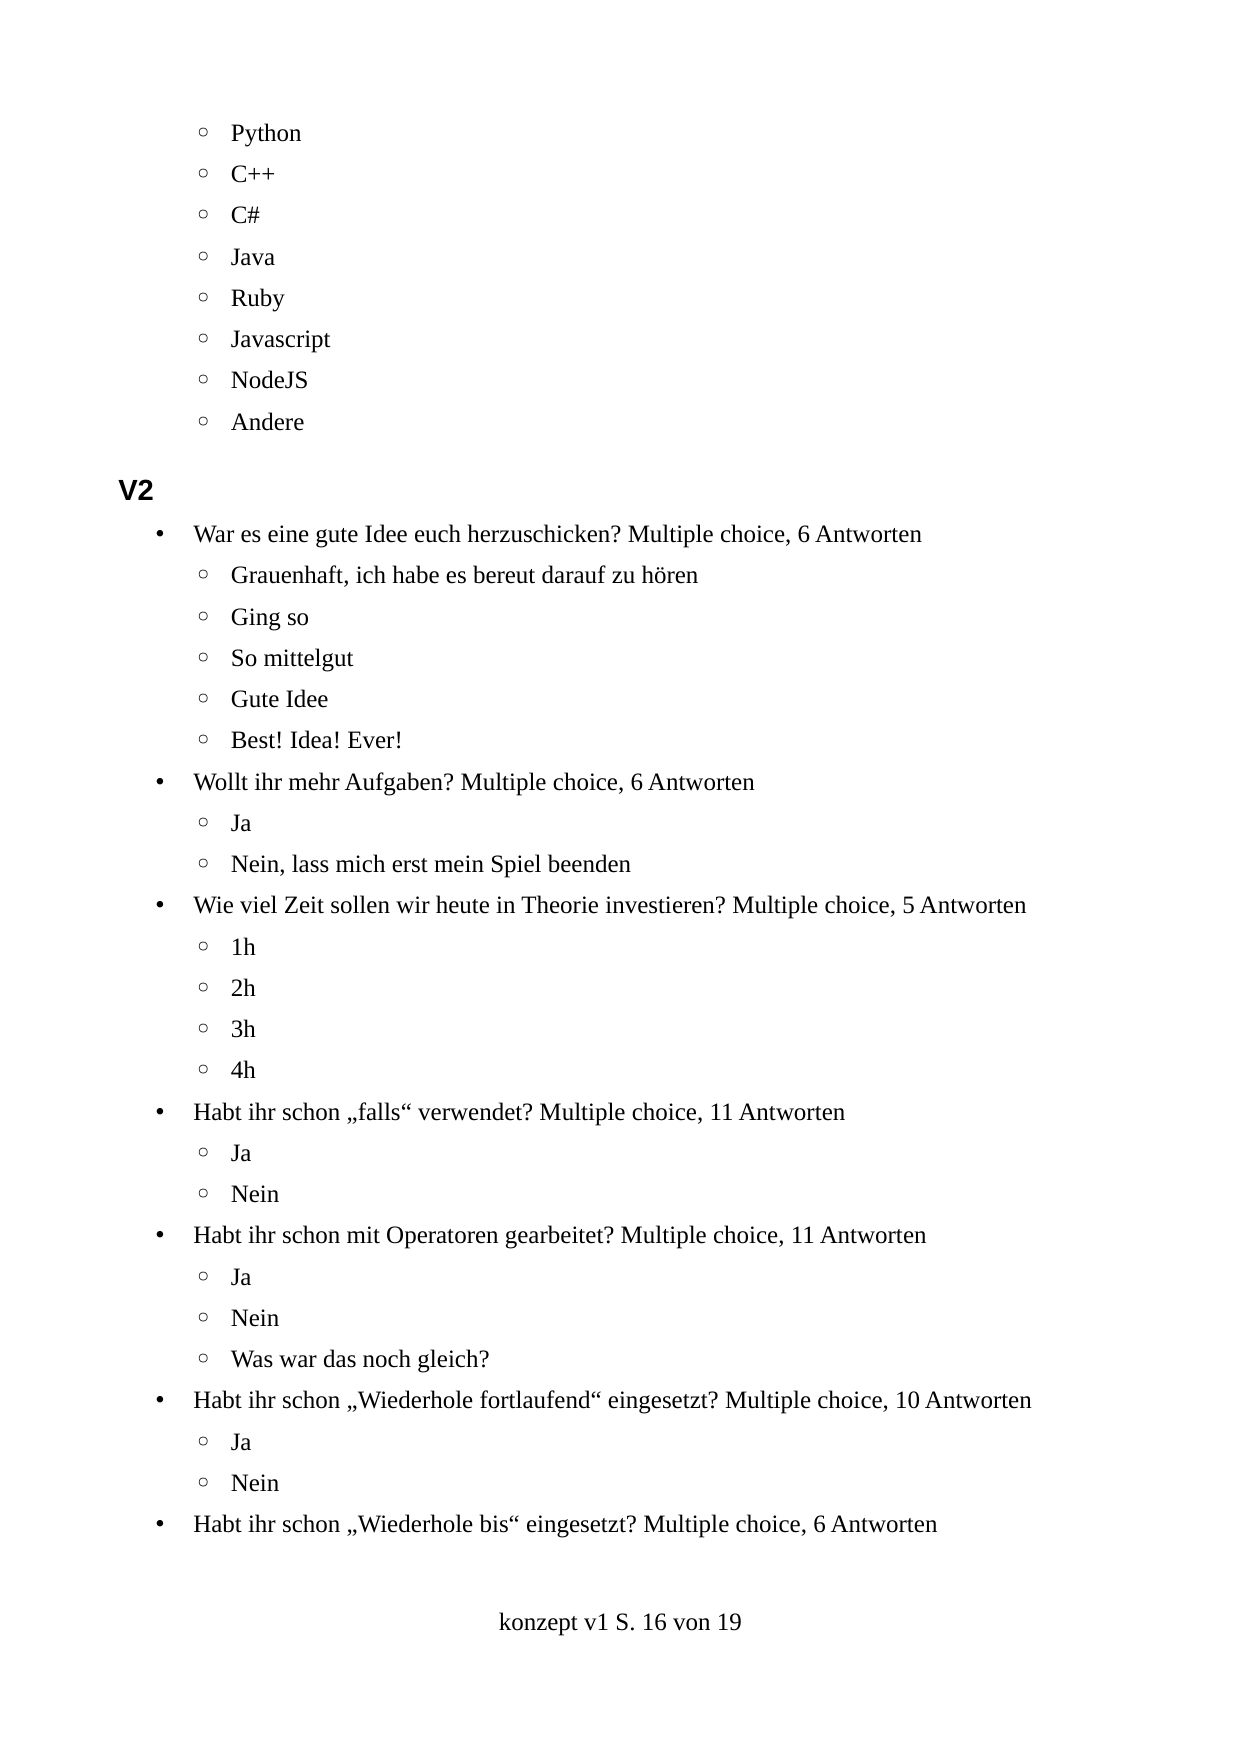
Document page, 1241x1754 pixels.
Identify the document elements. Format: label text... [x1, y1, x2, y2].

list Habt ihr schon „Wiederhole bis“ eingesetzt? Multiple choice, 6 Antworten [156, 1509, 1122, 1538]
list 4h [193, 1055, 1122, 1084]
list Ja [193, 1138, 1122, 1167]
list Nein, lass mich erst mein Spiel beenden [193, 849, 1122, 878]
list Ja [193, 1427, 1122, 1455]
list C++ [193, 159, 1122, 188]
list War es eine gute Idee euch herzuschicken? Multiple choice, 6 Antworten [156, 519, 1122, 548]
list Andere [193, 407, 1122, 436]
list C# [193, 201, 1122, 229]
list Ja [193, 808, 1122, 837]
list Habt ihr schon „Wiederhole fortlaufend“ eingesetzt? Multiple choice, 10 Antworten [156, 1385, 1122, 1414]
list Was war das noch gleich? [193, 1344, 1122, 1373]
list 2h [193, 973, 1122, 1002]
list Java [193, 242, 1122, 271]
list Wollt ihr mehr Aufgaben? Multiple choice, 6 Antworten [156, 767, 1122, 795]
subtitle V2 [118, 473, 1122, 507]
list Nein [193, 1468, 1122, 1497]
list Python [193, 118, 1122, 147]
list Gute Idee [193, 684, 1122, 713]
list Ja [193, 1262, 1122, 1290]
list So mittelgut [193, 643, 1122, 672]
list Javascript [193, 324, 1122, 353]
list Ruby [193, 283, 1122, 312]
list 3h [193, 1014, 1122, 1043]
list NodeJS [193, 366, 1122, 394]
list Ging so [193, 602, 1122, 630]
list Habt ihr schon „falls“ verwendet? Multiple choice, 11 Antworten [156, 1097, 1122, 1125]
list Habt ihr schon mit Operatoren gearbeitet? Multiple choice, 11 Antworten [156, 1220, 1122, 1249]
list Nein [193, 1303, 1122, 1332]
list 1h [193, 932, 1122, 960]
list Wie viel Zeit sollen wir heute in Theorie investieren? Multiple choice, 5 Antworten [156, 890, 1122, 919]
list Best! Idea! Ever! [193, 725, 1122, 754]
list Nein [193, 1179, 1122, 1208]
list Grauenhaft, ich habe es bereut darauf zu hören [193, 560, 1122, 589]
